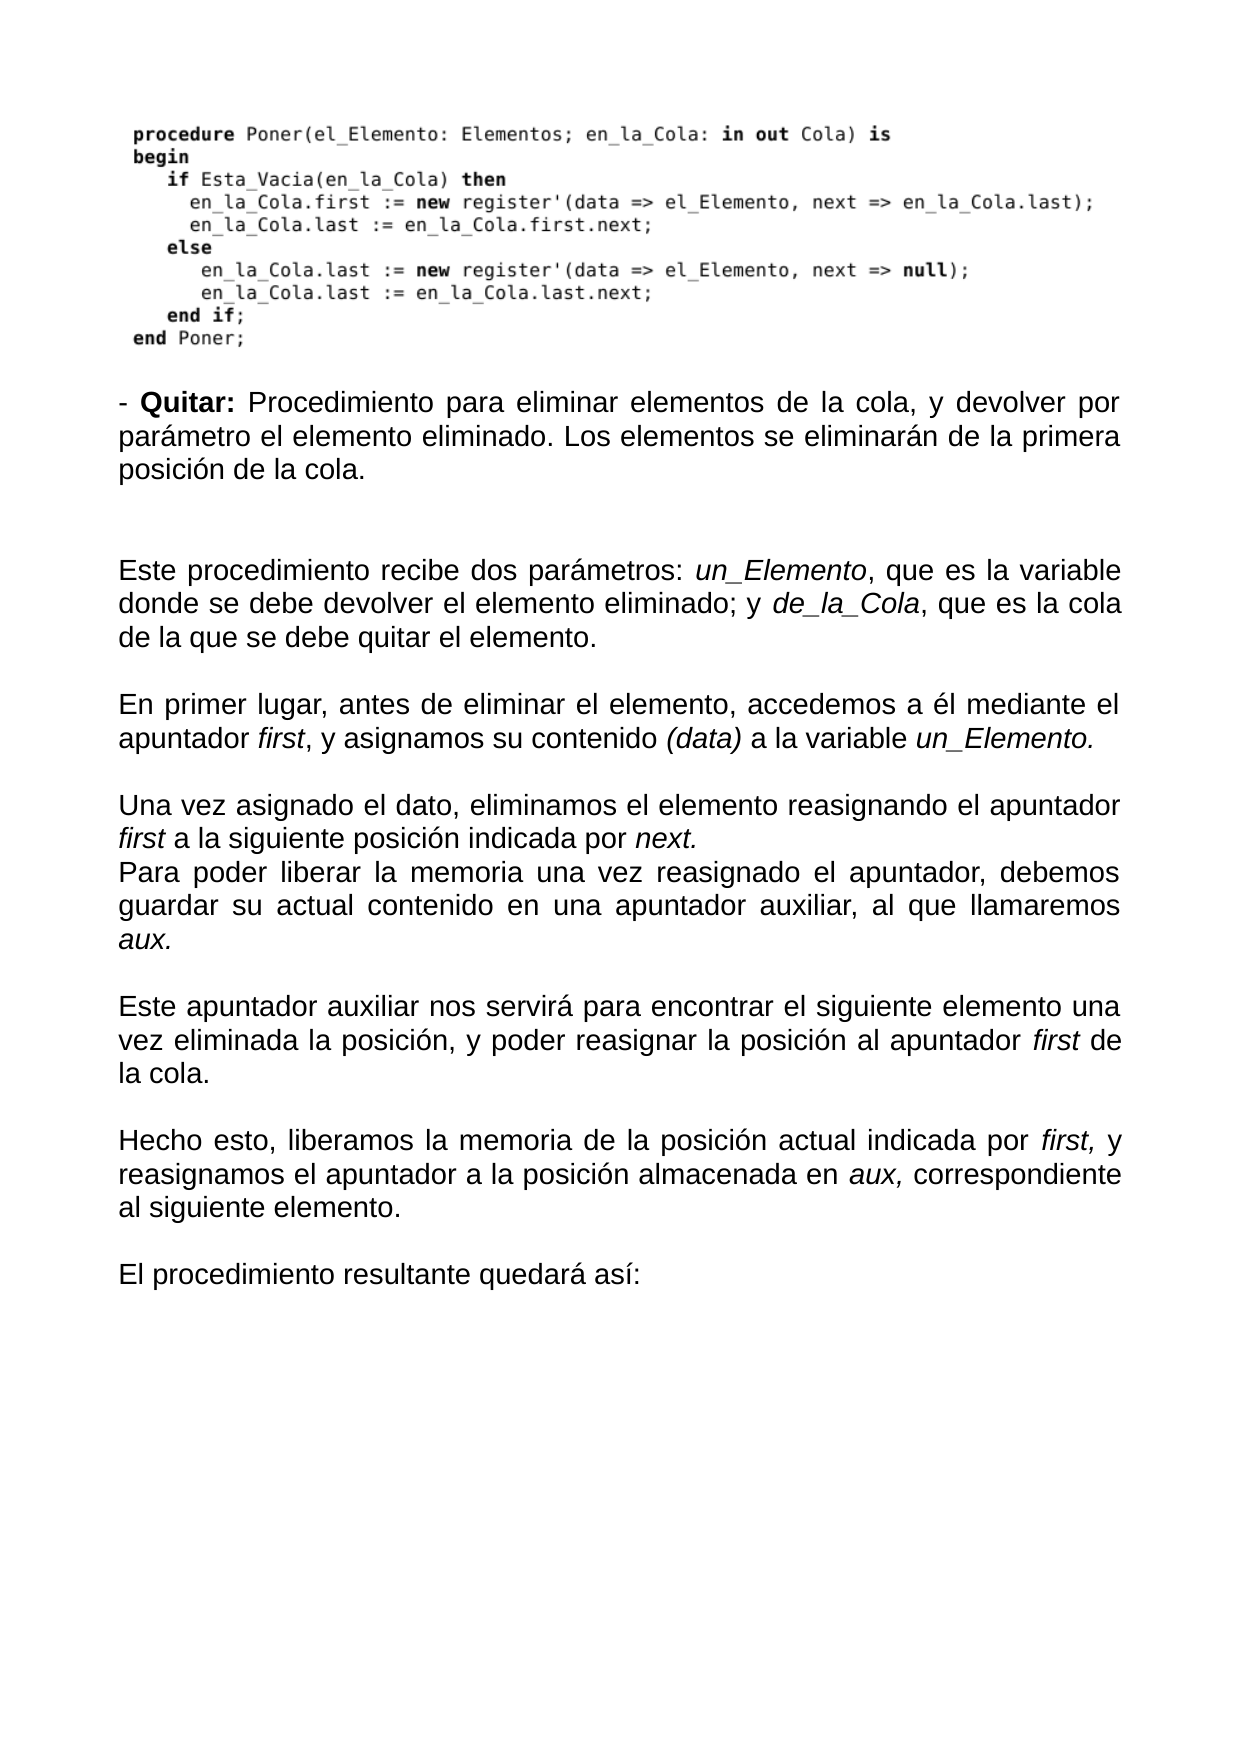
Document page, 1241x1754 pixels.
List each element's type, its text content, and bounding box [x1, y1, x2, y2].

text Hecho esto, liberamos la memoria de la posición actual indicada por first, y reasignamos el apuntador a la posición almacenada en aux, correspondiente al siguiente elemento. [118, 1123, 1122, 1224]
text Una vez asignado el dato, eliminamos el elemento reasignando el apuntador first a la siguiente posición indicada por next. [118, 788, 1122, 855]
text Para poder liberar la memoria una vez reasignado el apuntador, debemos guardar su actual contenido en una apuntador auxiliar, al que llamaremos aux. [118, 855, 1122, 956]
text Este apuntador auxiliar nos servirá para encontrar el siguiente elemento una vez eliminada la posición, y poder reasignar la posición al apuntador first de la cola. [118, 989, 1122, 1090]
text Este procedimiento recibe dos parámetros: un_Elemento, que es la variable donde se debe devolver el elemento eliminado; y de_la_Cola, que es la cola de la que se debe quitar el elemento. [118, 553, 1122, 654]
text En primer lugar, antes de eliminar el elemento, accedemos a él mediante el apuntador first, y asignamos su contenido (data) a la variable un_Elemento. [118, 687, 1122, 754]
picture [118, 118, 1123, 352]
text - Quitar: Procedimiento para eliminar elementos de la cola, y devolver por parámetro el elemento eliminado. Los elementos se eliminarán de la primera posición de la cola. [118, 385, 1122, 486]
text El procedimiento resultante quedará así: [118, 1257, 1122, 1291]
